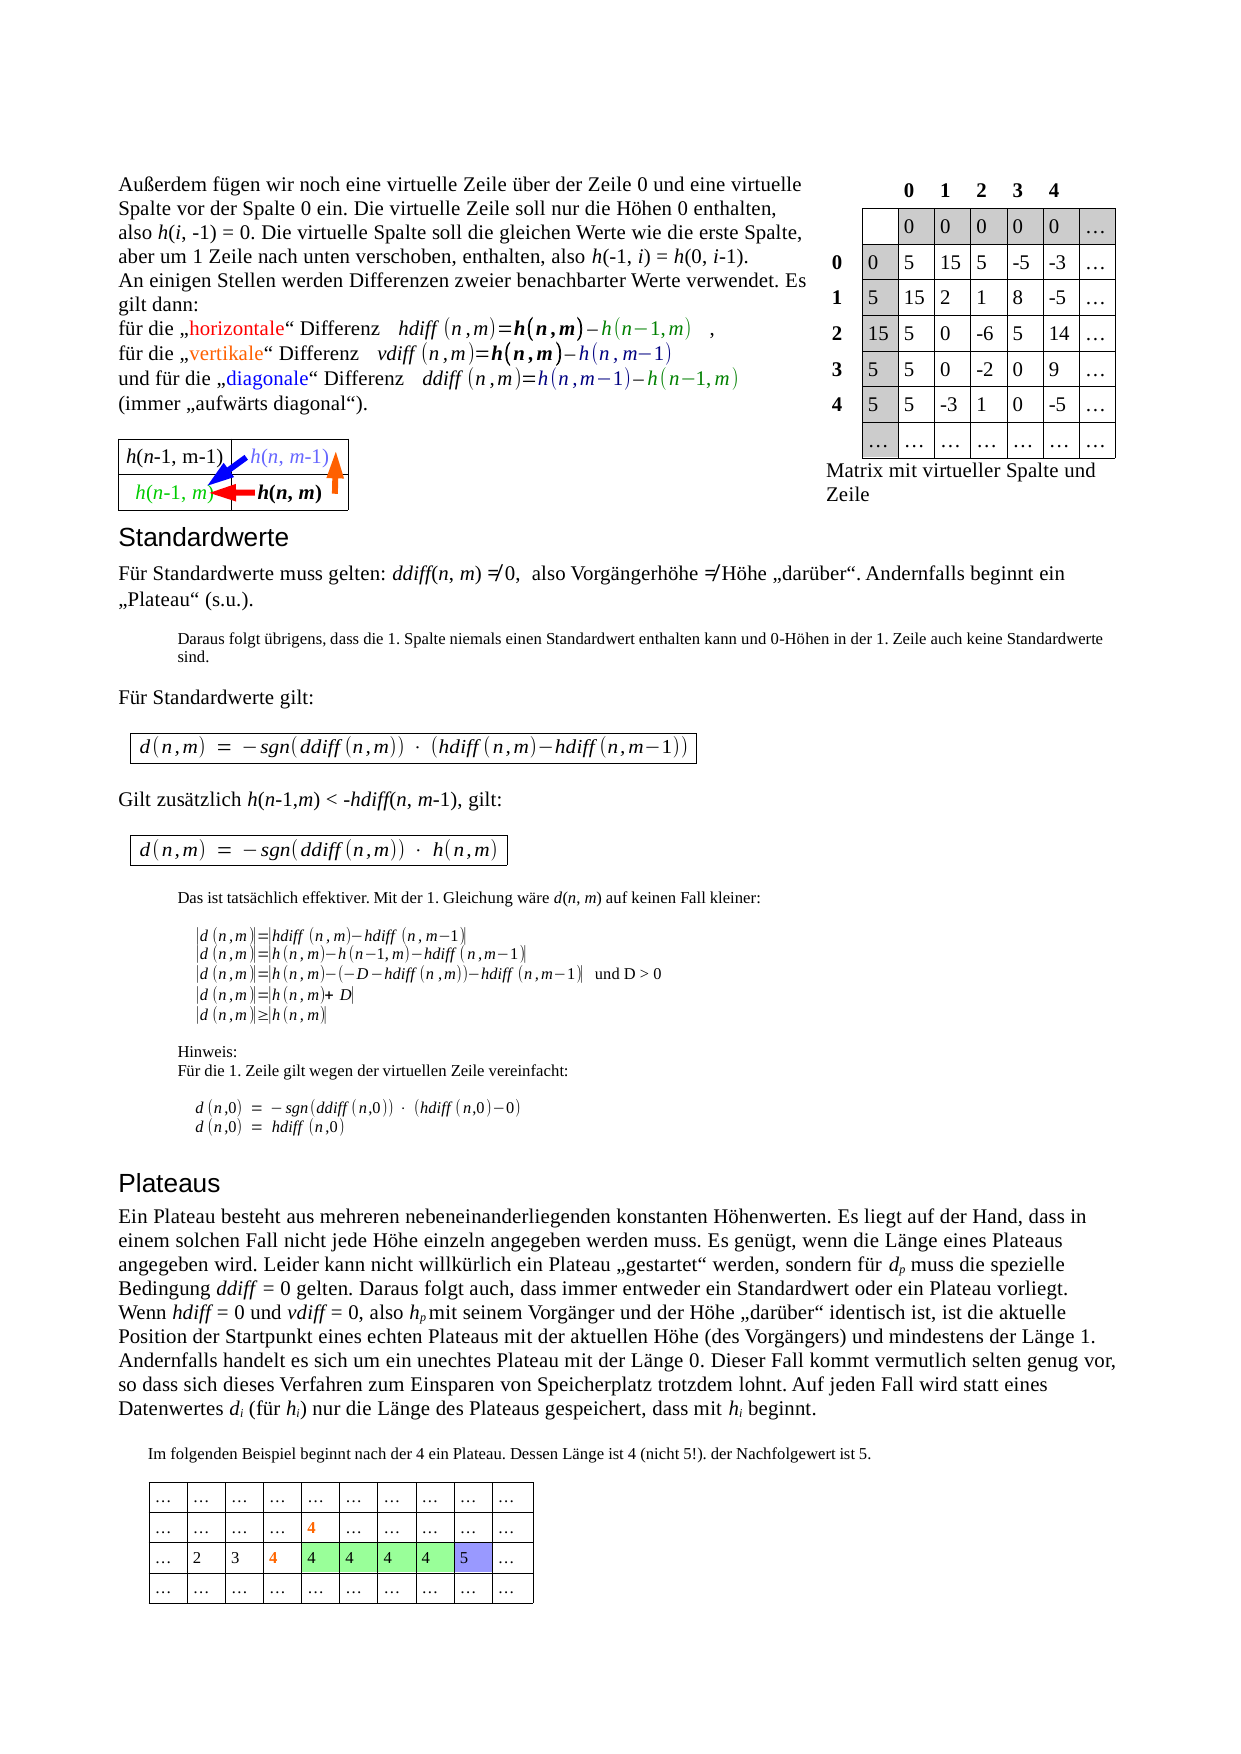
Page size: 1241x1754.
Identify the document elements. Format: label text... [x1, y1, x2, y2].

table_cell … [378, 1574, 416, 1602]
table_cell … [493, 1513, 533, 1542]
table_cell 8 [1008, 280, 1043, 315]
table_cell 4 [340, 1543, 377, 1572]
text Gilt zusätzlich h(n-1,m) < -hdiff(n, m-1), gilt: [118, 787, 1122, 811]
table_header … [188, 1483, 225, 1512]
table_cell -6 [971, 316, 1007, 351]
text Ein Plateau besteht aus mehreren nebeneinanderliegenden konstanten Höhenwerten. Es liegt auf der Hand, dass in einem solchen Fall nicht jede Höhe einzeln angegeben werden muss. Es genügt, wenn die Länge eines Plateaus angegeben wird. Leider kann nicht willkürlich ein Plateau „gestartet“ werden, sondern für dp muss die spezielle Bedingung ddiff = 0 gelten. Daraus folgt auch, dass immer entweder ein Standardwert oder ein Plateau vorliegt. [118, 1204, 1122, 1300]
subtitle Plateaus [118, 1167, 1122, 1198]
text Hinweis: [177, 1043, 1122, 1061]
table_cell … [226, 1574, 263, 1602]
table_cell … [493, 1543, 533, 1572]
table_cell -5 [1044, 280, 1079, 315]
table_cell 1 [971, 387, 1007, 422]
table_cell 0 [935, 209, 970, 244]
table_cell … [226, 1513, 263, 1542]
table_cell 5 [1008, 316, 1043, 351]
table_cell … [455, 1574, 492, 1602]
table_cell [826, 208, 862, 244]
table_header … [302, 1483, 339, 1512]
text Für die 1. Zeile gilt wegen der virtuellen Zeile vereinfacht: [177, 1061, 1122, 1080]
table_cell 4 [378, 1543, 416, 1572]
text für die „vertikale“ Differenz [557, 341, 826, 366]
table_cell 5 [971, 245, 1007, 279]
text Zeile [826, 482, 1115, 506]
table_cell 1 [971, 280, 1007, 315]
table_cell h(n, m) [232, 475, 348, 510]
text für die „vertikale“ Differenz [118, 341, 509, 366]
table_header h(n, m-1) [232, 440, 348, 474]
table_cell … [417, 1513, 454, 1542]
table_cell h(n-1, m) [119, 475, 231, 510]
table_cell … [150, 1574, 187, 1602]
table_cell 5 [863, 280, 898, 315]
table_cell … [971, 423, 1007, 457]
table_header [1079, 173, 1115, 208]
table_cell … [1080, 245, 1115, 279]
table_cell 4 [264, 1543, 301, 1572]
table_cell … [150, 1543, 187, 1572]
table_cell 15 [935, 245, 970, 279]
table_cell … [1080, 387, 1115, 422]
text und für die „diagonale“ Differenz(immer „aufwärts diagonal“). [118, 366, 826, 414]
table_cell -3 [1044, 245, 1079, 279]
table_cell 14 [1044, 316, 1079, 351]
table_cell … [264, 1513, 301, 1542]
table_cell 0 [935, 316, 970, 351]
table_cell 5 [899, 352, 934, 386]
text für die „horizontale“ Differenz, [530, 316, 580, 341]
table_header … [417, 1483, 454, 1512]
table_cell … [1008, 423, 1043, 457]
table_cell 4 [302, 1543, 339, 1572]
table_cell 3 [826, 351, 862, 386]
table_cell [826, 422, 862, 457]
table_cell 2 [935, 280, 970, 315]
text Für Standardwerte muss gelten: ddiff(n, m) ≠ 0, also Vorgängerhöhe ≠ Höhe „darüber“. Andernfalls beginnt ein „Plateau“ (s.u.). [118, 558, 1122, 611]
table_header … [340, 1483, 377, 1512]
table_cell 9 [1044, 352, 1079, 386]
text für die „horizontale“ Differenz, [118, 316, 532, 341]
table_header … [150, 1483, 187, 1512]
table_cell … [1080, 423, 1115, 457]
text Daraus folgt übrigens, dass die 1. Spalte niemals einen Standardwert enthalten kann und 0-Höhen in der 1. Zeile auch keine Standardwerte sind. [177, 629, 1122, 666]
table_cell … [1080, 280, 1115, 315]
table_cell … [863, 423, 898, 457]
table_cell … [188, 1574, 225, 1602]
table_cell 0 [935, 352, 970, 386]
table_cell 5 [863, 352, 898, 386]
table_header … [226, 1483, 263, 1512]
table_cell … [340, 1513, 377, 1542]
table_cell … [1080, 209, 1115, 244]
table_header 3 [1007, 173, 1043, 208]
table_cell [863, 209, 898, 244]
table_cell -3 [935, 387, 970, 422]
table_cell … [302, 1574, 339, 1602]
table_header h(n-1, m-1) [119, 440, 231, 474]
table_cell 4 [417, 1543, 454, 1572]
table_cell 1 [826, 279, 862, 315]
table_cell … [1044, 423, 1079, 457]
table_cell 0 [1008, 387, 1043, 422]
table_header [862, 173, 898, 208]
text An einigen Stellen werden Differenzen zweier benachbarter Werte verwendet. Es gilt dann: [118, 268, 826, 316]
table_cell 0 [1008, 352, 1043, 386]
table_cell 0 [826, 244, 862, 279]
table_cell … [340, 1574, 377, 1602]
table_cell -2 [971, 352, 1007, 386]
table_cell … [1080, 352, 1115, 386]
text Matrix mit virtueller Spalte und [826, 457, 1115, 482]
text Außerdem fügen wir noch eine virtuelle Zeile über der Zeile 0 und eine virtuelle Spalte vor der Spalte 0 ein. Die virtuelle Zeile soll nur die Höhen 0 enthalten, also h(i, -1) = 0. Die virtuelle Spalte soll die gleichen Werte wie die erste Spalte, aber um 1 Zeile nach unten verschoben, enthalten, also h(-1, i) = h(0, i-1). [118, 172, 1122, 268]
table_cell … [935, 423, 970, 457]
table_cell 3 [226, 1543, 263, 1572]
table_cell … [1080, 316, 1115, 351]
text für die „vertikale“ Differenz [508, 341, 559, 366]
table_cell 15 [899, 280, 934, 315]
table_cell 5 [899, 245, 934, 279]
table_cell 5 [899, 387, 934, 422]
table_cell 4 [826, 386, 862, 422]
table_cell 5 [899, 316, 934, 351]
subtitle Standardwerte [118, 522, 1122, 552]
table_header 1 [934, 173, 970, 208]
table_header … [455, 1483, 492, 1512]
table_cell -5 [1044, 387, 1079, 422]
table_cell 0 [863, 245, 898, 279]
table_header … [264, 1483, 301, 1512]
text Wenn hdiff = 0 und vdiff = 0, also hp mit seinem Vorgänger und der Höhe „darüber“ identisch ist, ist die aktuelle Position der Startpunkt eines echten Plateaus mit der aktuellen Höhe (des Vorgängers) und mindestens der Länge 1. Andernfalls handelt es sich um ein unechtes Plateau mit der Länge 0. Dieser Fall kommt vermutlich selten genug vor, so dass sich dieses Verfahren zum Einsparen von Speicherplatz trotzdem lohnt. Auf jeden Fall wird statt eines Datenwertes di (für hi) nur die Länge des Plateaus gespeichert, dass mit hi beginnt. [118, 1300, 1122, 1420]
table_cell 4 [302, 1513, 339, 1542]
table_cell … [899, 423, 934, 457]
table_header … [378, 1483, 416, 1512]
table_cell … [188, 1513, 225, 1542]
table_header 4 [1043, 173, 1079, 208]
table_cell 0 [899, 209, 934, 244]
table_cell 5 [455, 1543, 492, 1572]
table_cell … [378, 1513, 416, 1542]
table_header … [493, 1483, 533, 1512]
text Das ist tatsächlich effektiver. Mit der 1. Gleichung wäre d(n, m) auf keinen Fall kleiner: [177, 889, 1122, 907]
table_cell … [264, 1574, 301, 1602]
table_cell … [150, 1513, 187, 1542]
table_cell … [417, 1574, 454, 1602]
text Im folgenden Beispiel beginnt nach der 4 ein Plateau. Dessen Länge ist 4 (nicht 5!). der Nachfolgewert ist 5. [148, 1444, 1122, 1463]
text Für Standardwerte gilt: [118, 685, 1122, 709]
table_cell 2 [826, 315, 862, 351]
table_cell … [493, 1574, 533, 1602]
table_cell 0 [1008, 209, 1043, 244]
table_header 0 [898, 173, 934, 208]
table_cell -5 [1008, 245, 1043, 279]
text für die „horizontale“ Differenz, [578, 316, 826, 341]
table_cell 15 [863, 316, 898, 351]
table_cell 0 [971, 209, 1007, 244]
table_header 2 [970, 173, 1007, 208]
table_cell … [455, 1513, 492, 1542]
table_cell 0 [1044, 209, 1079, 244]
table_header [826, 173, 862, 208]
table_cell 5 [863, 387, 898, 422]
table_cell 2 [188, 1543, 225, 1572]
